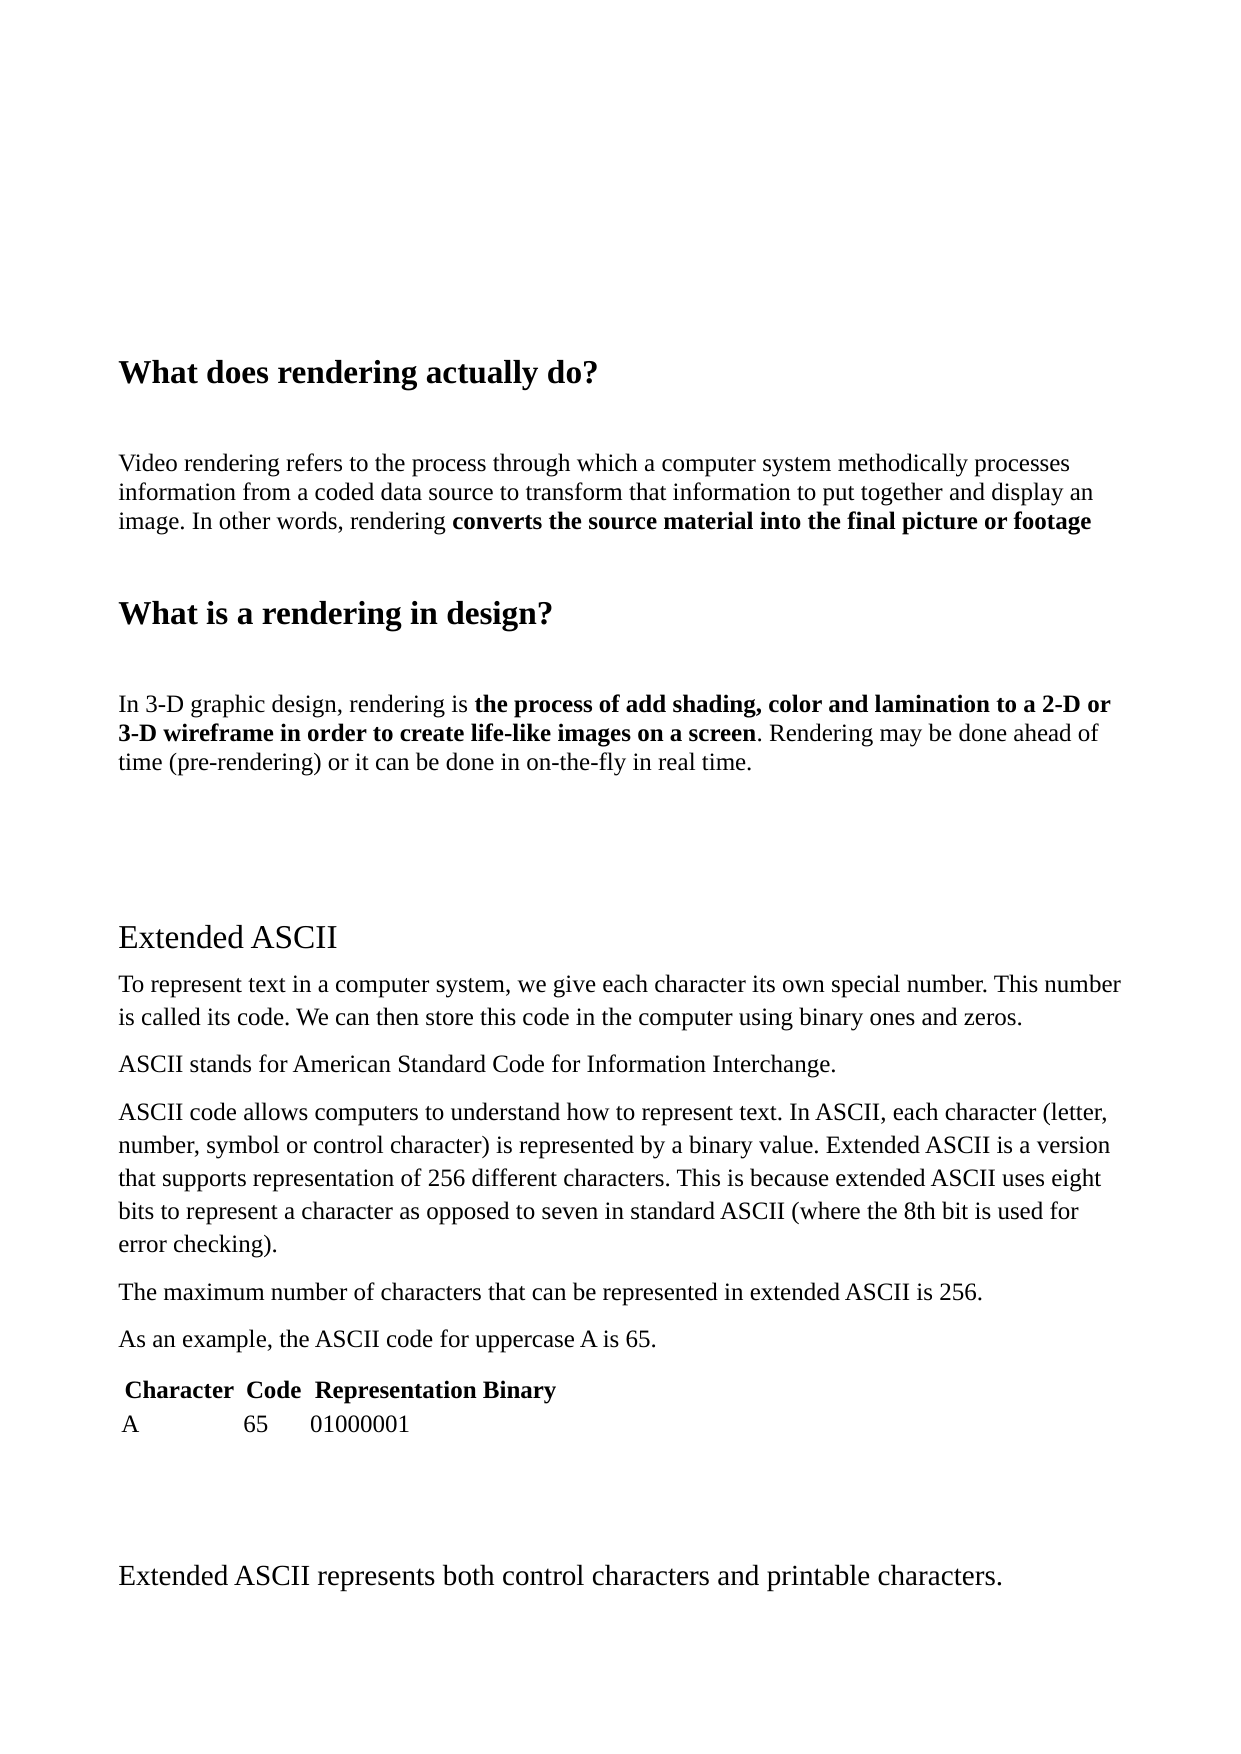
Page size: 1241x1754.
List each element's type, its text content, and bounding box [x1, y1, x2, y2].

text ASCII stands for American Standard Code for Information Interchange. [118, 1049, 1122, 1078]
table_cell A [118, 1406, 240, 1441]
text What is a rendering in design? [118, 593, 1122, 632]
table_cell 01000001 [307, 1406, 564, 1441]
text As an example, the ASCII code for uppercase A is 65. [118, 1324, 1122, 1353]
table_header Character [118, 1372, 240, 1406]
text Extended ASCII represents both control characters and printable characters. [118, 1558, 1122, 1592]
text What does rendering actually do? [118, 353, 1122, 391]
text Video rendering refers to the process through which a computer system methodically processes information from a coded data source to transform that information to put together and display an image. In other words, rendering converts the source material into the final picture or footage [118, 448, 1122, 535]
table_header Representation Binary [307, 1372, 564, 1406]
table_cell 65 [240, 1406, 307, 1441]
subtitle Extended ASCII [118, 918, 1122, 956]
text The maximum number of characters that can be represented in extended ASCII is 256. [118, 1277, 1122, 1305]
text In 3-D graphic design, rendering is the process of add shading, color and lamination to a 2-D or 3-D wireframe in order to create life-like images on a screen. Rendering may be done ahead of time (pre-rendering) or it can be done in on-the-fly in real time. [118, 689, 1122, 776]
text ASCII code allows computers to understand how to represent text. In ASCII, each character (letter, number, symbol or control character) is represented by a binary value. Extended ASCII is a version that supports representation of 256 different characters. This is because extended ASCII uses eight bits to represent a character as opposed to seven in standard ASCII (where the 8th bit is used for error checking). [118, 1097, 1122, 1258]
text To represent text in a computer system, we give each character its own special number. This number is called its code. We can then store this code in the computer using binary ones and zeros. [118, 969, 1122, 1030]
table_header Code [240, 1372, 307, 1406]
